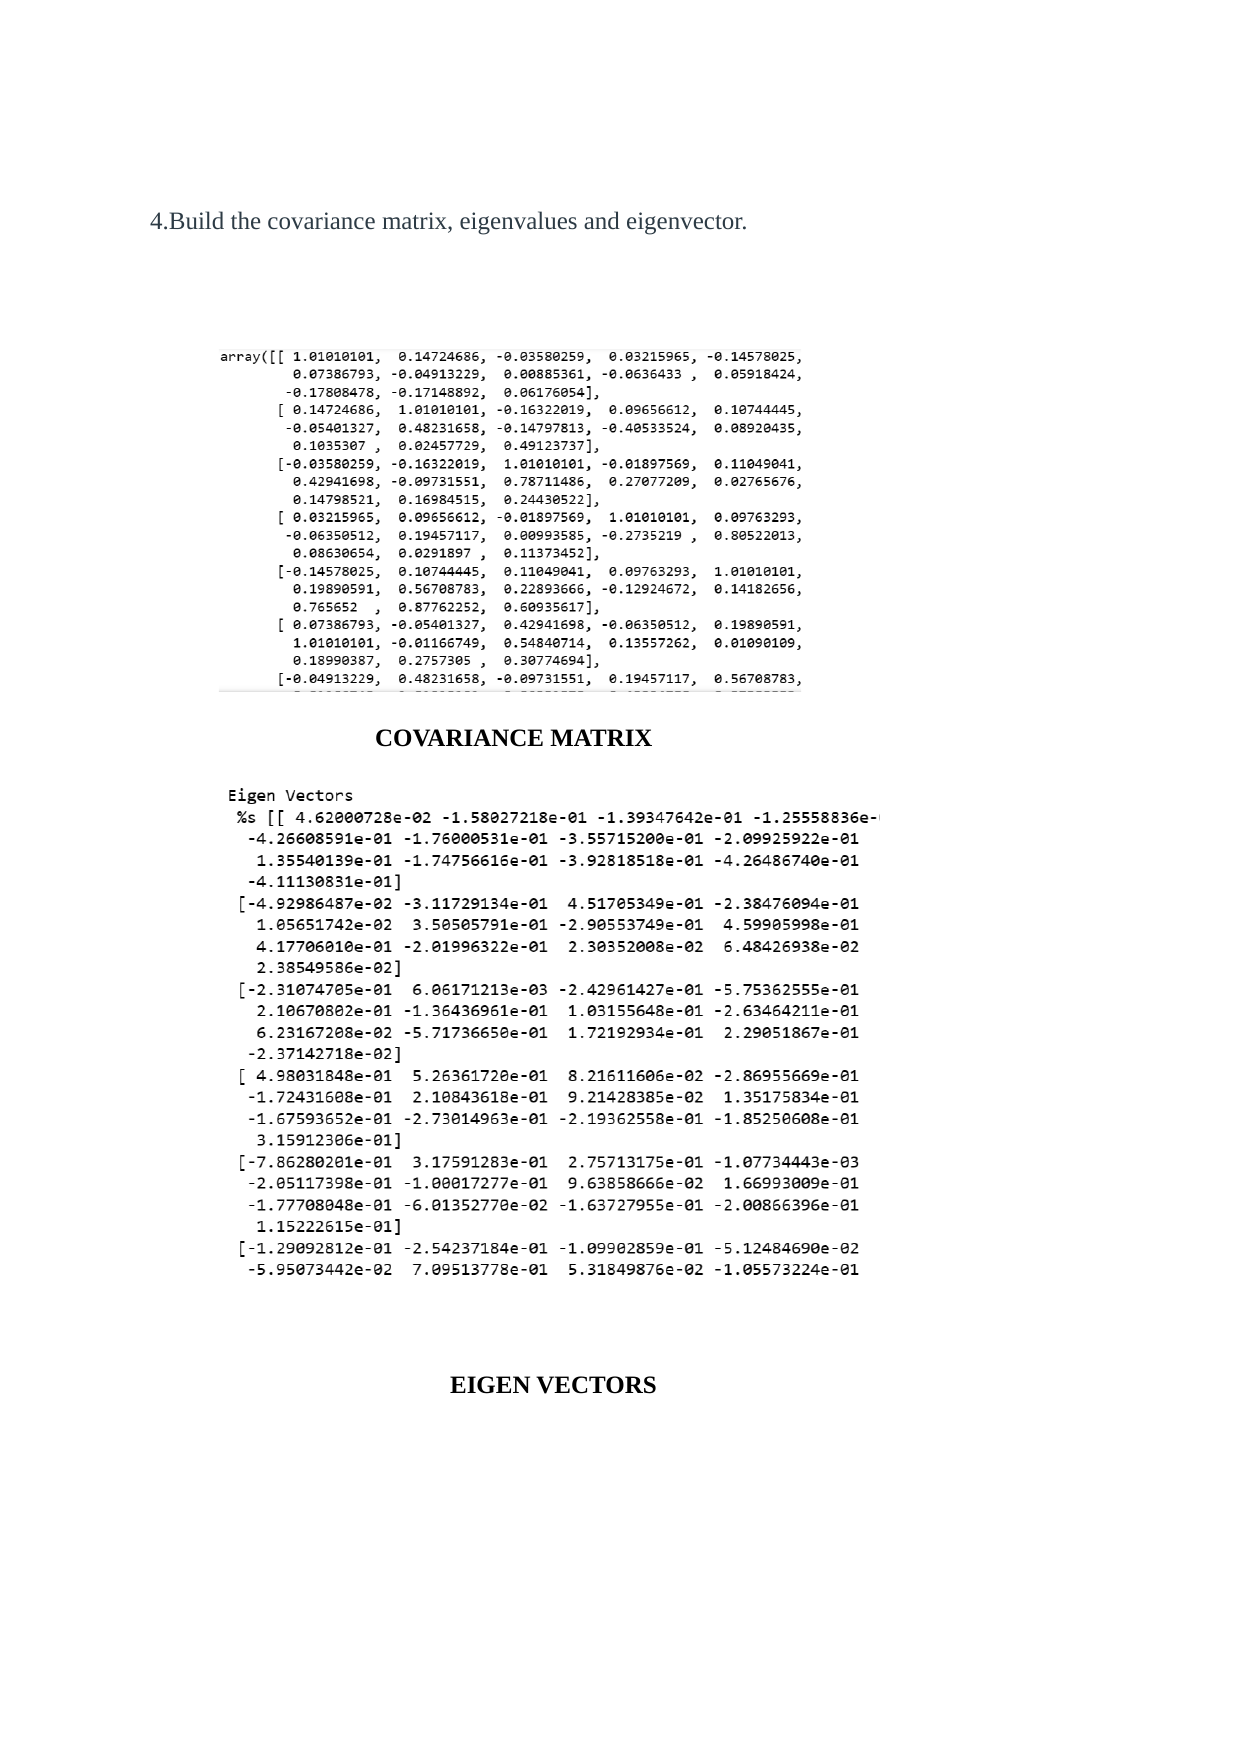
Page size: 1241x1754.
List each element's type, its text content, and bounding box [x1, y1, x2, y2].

text 4.Build the covariance matrix, eigenvalues and eigenvector. [150, 206, 1090, 235]
text COVARIANCE MATRIX [150, 723, 1090, 752]
text EIGEN VECTORS [150, 1371, 1090, 1399]
